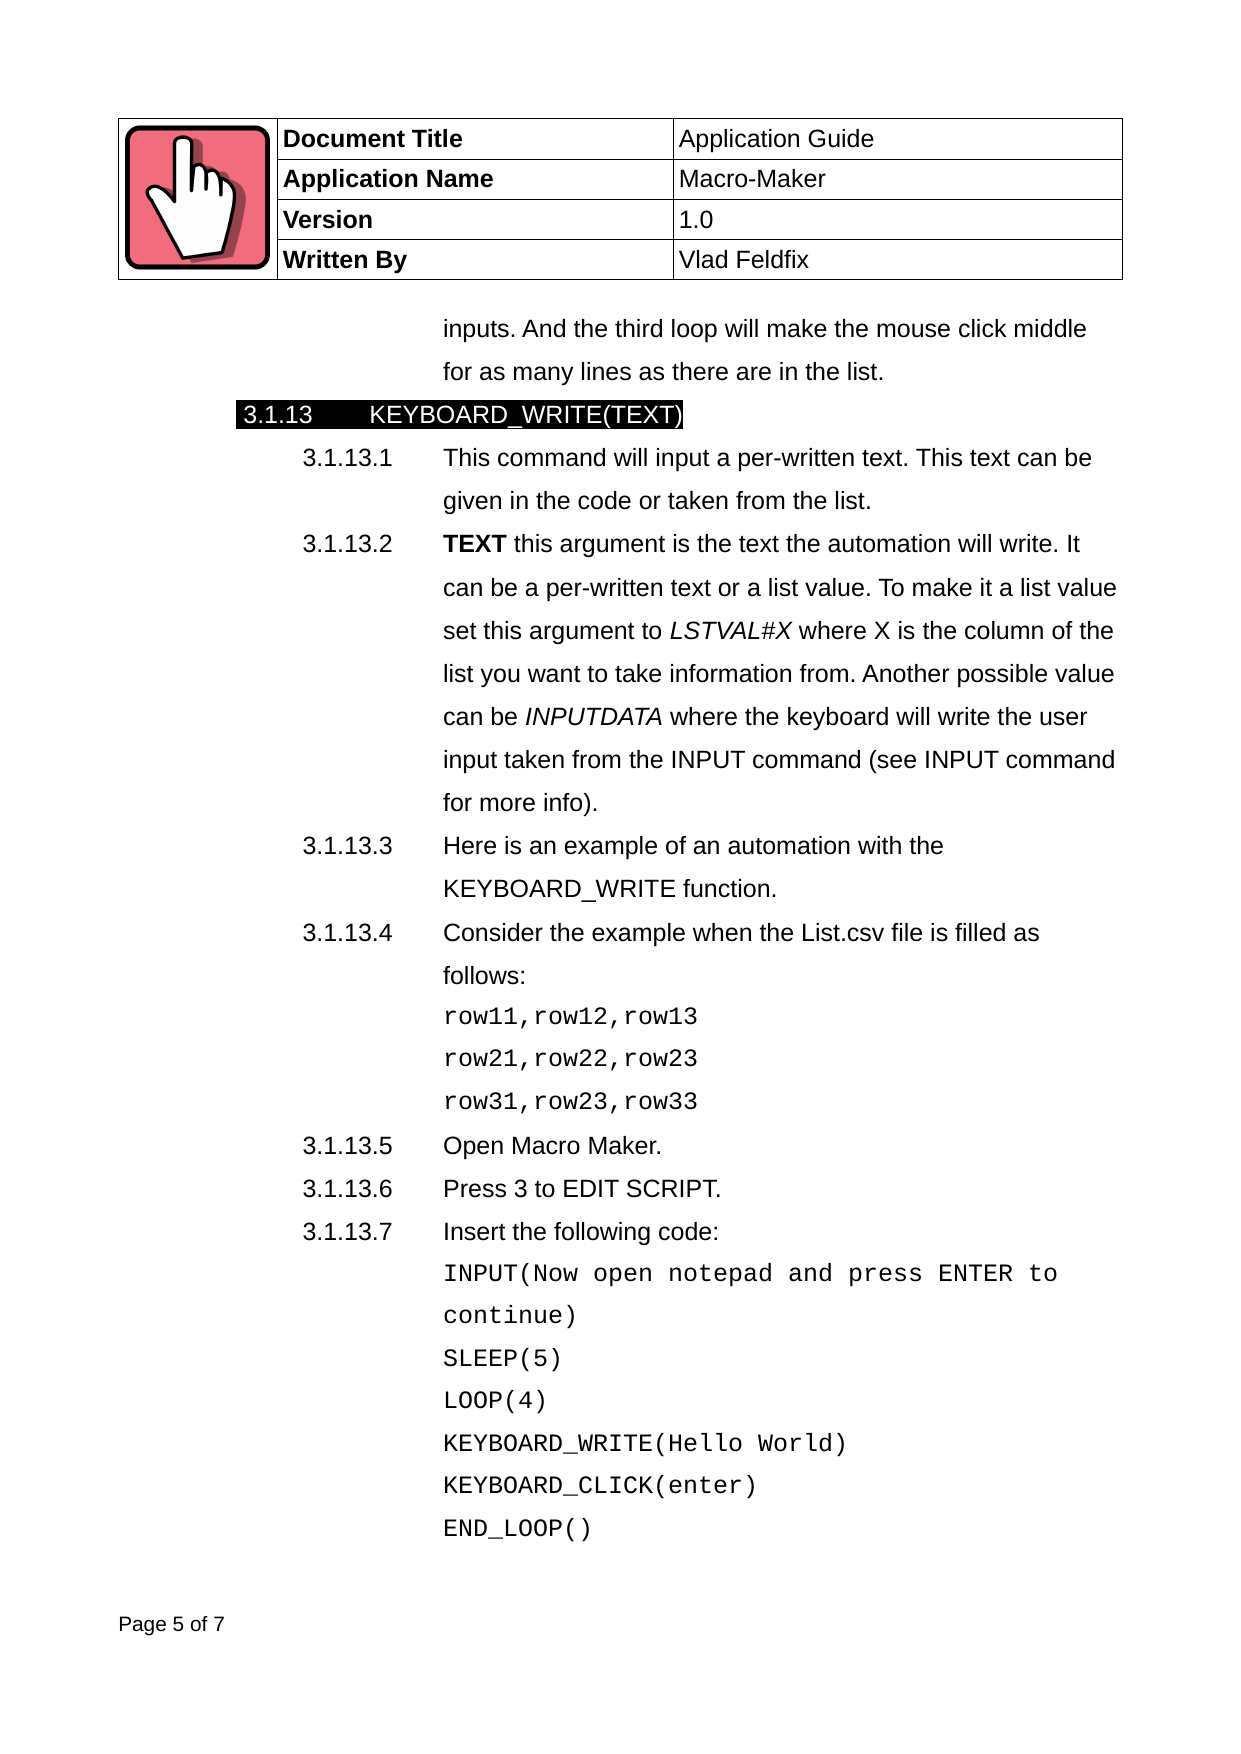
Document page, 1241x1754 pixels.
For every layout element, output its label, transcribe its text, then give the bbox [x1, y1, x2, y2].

list Open Macro Maker. [295, 1131, 1122, 1160]
list Press 3 to EDIT SCRIPT. [295, 1174, 1122, 1203]
list This command will input a per-written text. This text can be given in the code or taken from the list. [295, 443, 1122, 515]
list inputs. And the third loop will make the mouse click middle for as many lines as there are in the list. [295, 314, 1122, 386]
list row21,row22,row23 [295, 1046, 1122, 1074]
list row31,row23,row33 [295, 1088, 1122, 1117]
list TEXT this argument is the text the automation will write. It can be a per-written text or a list value. To make it a list value set this argument to LSTVAL#X where X is the column of the list you want to take information from. Another possible value can be INPUTDATA where the keyboard will write the user input taken from the INPUT command (see INPUT command for more info). [295, 529, 1122, 817]
picture [123, 123, 272, 272]
list Consider the example when the List.csv file is filled as follows: row11,row12,row13 [295, 917, 1122, 1032]
list KEYBOARD_WRITE(TEXT) [236, 400, 1122, 429]
list Here is an example of an automation with the KEYBOARD_WRITE function. [295, 831, 1122, 903]
list Insert the following code: INPUT(Now open notepad and press ENTER to continue) SLEEP(5) LOOP(4) KEYBOARD_WRITE(Hello World) KEYBOARD_CLICK(enter) END_LOOP() [295, 1217, 1122, 1543]
